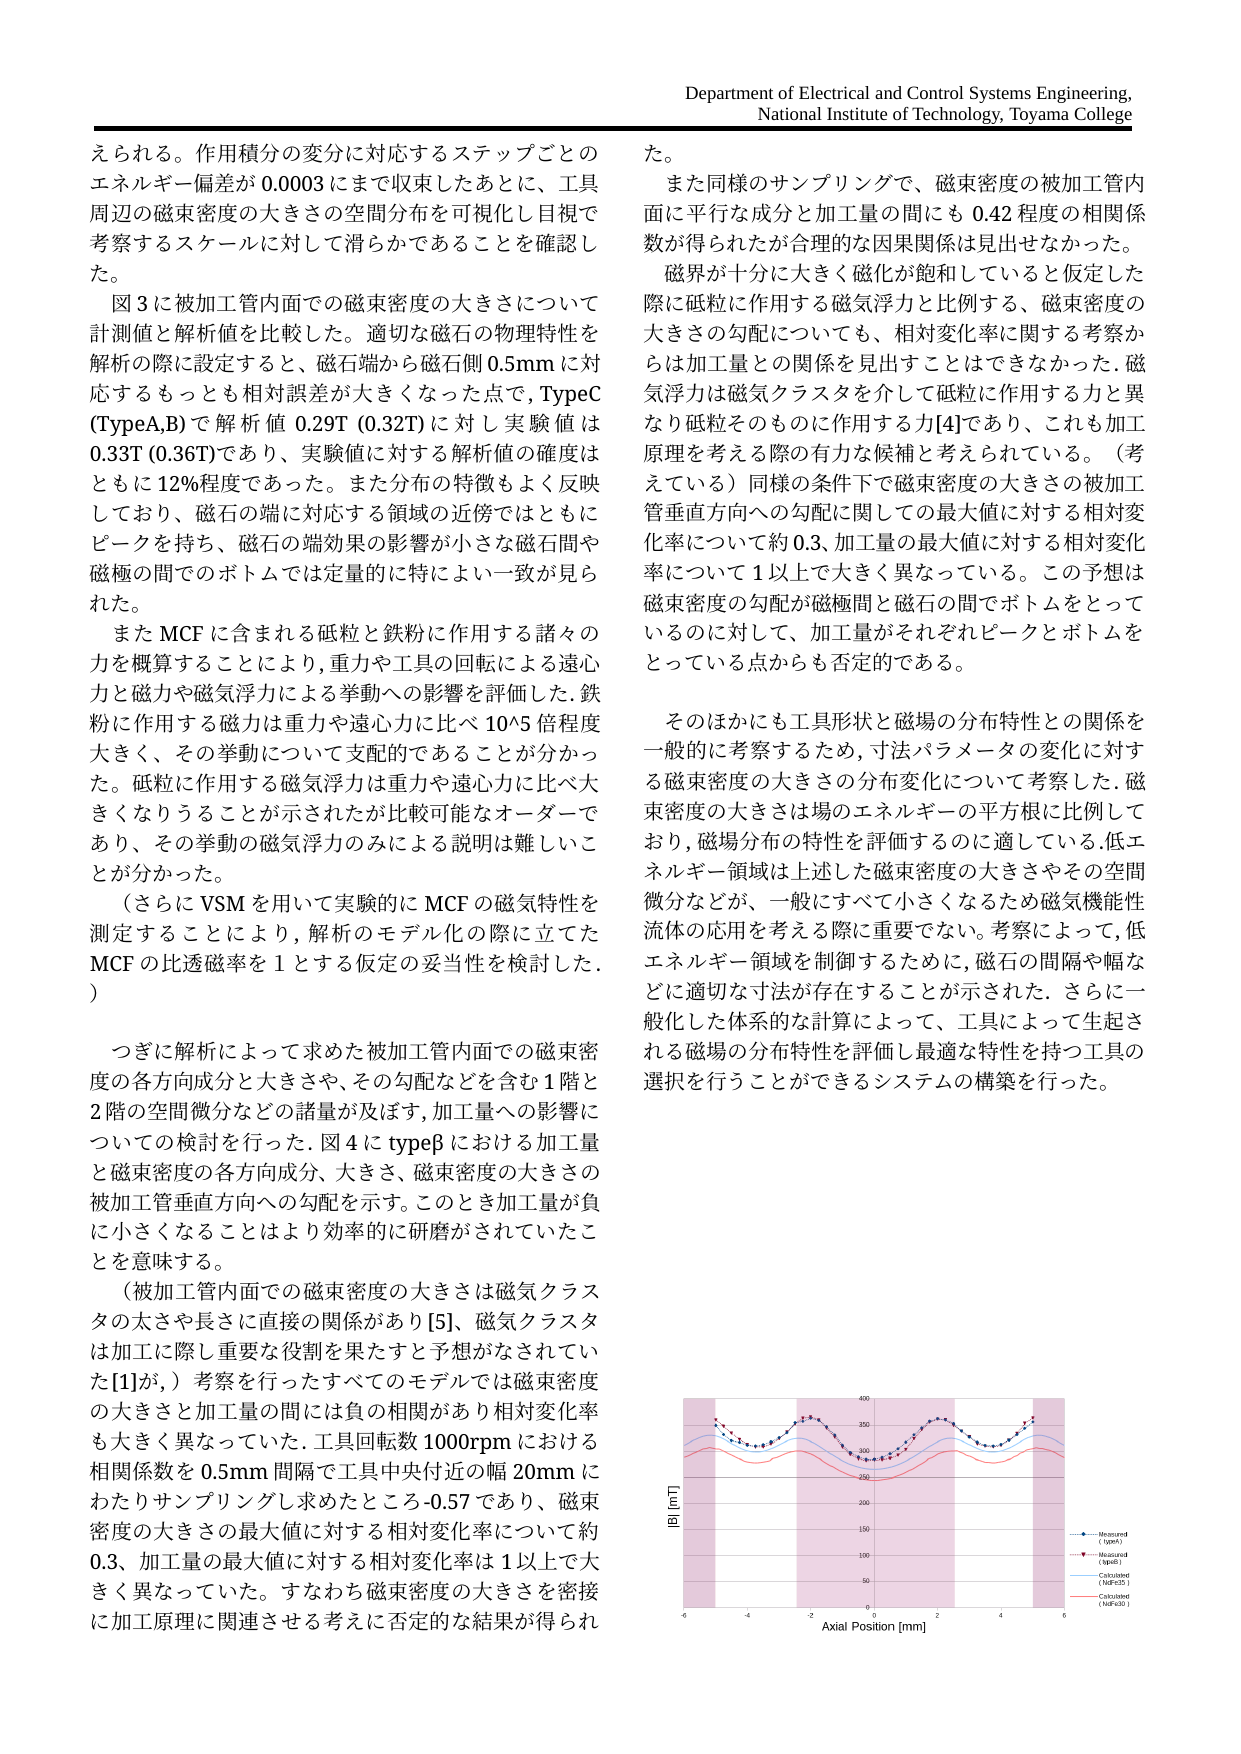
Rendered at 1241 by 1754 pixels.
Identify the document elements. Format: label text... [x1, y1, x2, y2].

text 図3に被加工管内面での磁束密度の大きさについて計測値と解析値を比較した。適切な磁石の物理特性を解析の際に設定すると、磁石端から磁石側0.5mmに対応するもっとも相対誤差が大きくなった点で, TypeC (TypeA,B)で解析値0.29T (0.32T)に対し実験値は0.33T (0.36T)であり、実験値に対する解析値の確度はともに12%程度であった。また分布の特徴もよく反映しており、磁石の端に対応する領域の近傍ではともにピークを持ち、磁石の端効果の影響が小さな磁石間や磁極の間でのボトムでは定量的に特によい一致が見られた。 [89, 287, 601, 617]
picture [655, 1389, 1166, 1636]
text えられる。作用積分の変分に対応するステップごとのエネルギー偏差が0.0003にまで収束したあとに、工具周辺の磁束密度の大きさの空間分布を可視化し目視で考察するスケールに対して滑らかであることを確認した。 [89, 137, 601, 287]
text （さらにVSMを用いて実験的にMCFの磁気特性を測定することにより, 解析のモデル化の際に立てたMCFの比透磁率を１とする仮定の妥当性を検討した. ） [89, 887, 601, 1007]
text またMCFに含まれる砥粒と鉄粉に作用する諸々の力を概算することにより, 重力や工具の回転による遠心力と磁力や磁気浮力による挙動への影響を評価した. 鉄粉に作用する磁力は重力や遠心力に比べ10^5倍程度大きく、その挙動について支配的であることが分かった。砥粒に作用する磁気浮力は重力や遠心力に比べ大きくなりうることが示されたが比較可能なオーダーであり、その挙動の磁気浮力のみによる説明は難しいことが分かった。 [89, 617, 601, 887]
text そのほかにも工具形状と磁場の分布特性との関係を一般的に考察するため, 寸法パラメータの変化に対する磁束密度の大きさの分布変化について考察した. 磁束密度の大きさは場のエネルギーの平方根に比例しており, 磁場分布の特性を評価するのに適している.低エネルギー領域は上述した磁束密度の大きさやその空間微分などが、一般にすべて小さくなるため磁気機能性流体の応用を考える際に重要でない。考察によって, 低エネルギー領域を制御するために, 磁石の間隔や幅などに適切な寸法が存在することが示された. さらに一般化した体系的な計算によって、工具によって生起される磁場の分布特性を評価し最適な特性を持つ工具の選択を行うことができるシステムの構築を行った。 [643, 705, 1146, 1095]
text 磁界が十分に大きく磁化が飽和していると仮定した際に砥粒に作用する磁気浮力と比例する、磁束密度の大きさの勾配についても、相対変化率に関する考察からは加工量との関係を見出すことはできなかった. 磁気浮力は磁気クラスタを介して砥粒に作用する力と異なり砥粒そのものに作用する力[4]であり、これも加工原理を考える際の有力な候補と考えられている。（考えている）同様の条件下で磁束密度の大きさの被加工管垂直方向への勾配に関しての最大値に対する相対変化率について約0.3、加工量の最大値に対する相対変化率について1以上で大きく異なっている。この予想は磁束密度の勾配が磁極間と磁石の間でボトムをとっているのに対して、加工量がそれぞれピークとボトムをとっている点からも否定的である。 [643, 257, 1146, 677]
text （被加工管内面での磁束密度の大きさは磁気クラスタの太さや長さに直接の関係があり[5]、磁気クラスタは加工に際し重要な役割を果たすと予想がなされていた[1]が, ）考察を行ったすべてのモデルでは磁束密度の大きさと加工量の間には負の相関があり相対変化率も大きく異なっていた. 工具回転数1000rpmにおける相関係数を0.5mm間隔で工具中央付近の幅20mmにわたりサンプリングし求めたところ-0.57であり、磁束密度の大きさの最大値に対する相対変化率について約0.3、加工量の最大値に対する相対変化率は1以上で大きく異なっていた。すなわち磁束密度の大きさを密接に加工原理に関連させる考えに否定的な結果が得られ [89, 1276, 601, 1636]
text また同様のサンプリングで、磁束密度の被加工管内面に平行な成分と加工量の間にも0.42程度の相関係数が得られたが合理的な因果関係は見出せなかった。 [643, 167, 1146, 257]
text た。 [643, 137, 1146, 167]
text つぎに解析によって求めた被加工管内面での磁束密度の各方向成分と大きさや、その勾配などを含む1階と2階の空間微分などの諸量が及ぼす, 加工量への影響についての検討を行った. 図4にtypeβにおける加工量と磁束密度の各方向成分、大きさ、磁束密度の大きさの被加工管垂直方向への勾配を示す。このとき加工量が負に小さくなることはより効率的に研磨がされていたことを意味する。 [89, 1036, 601, 1276]
